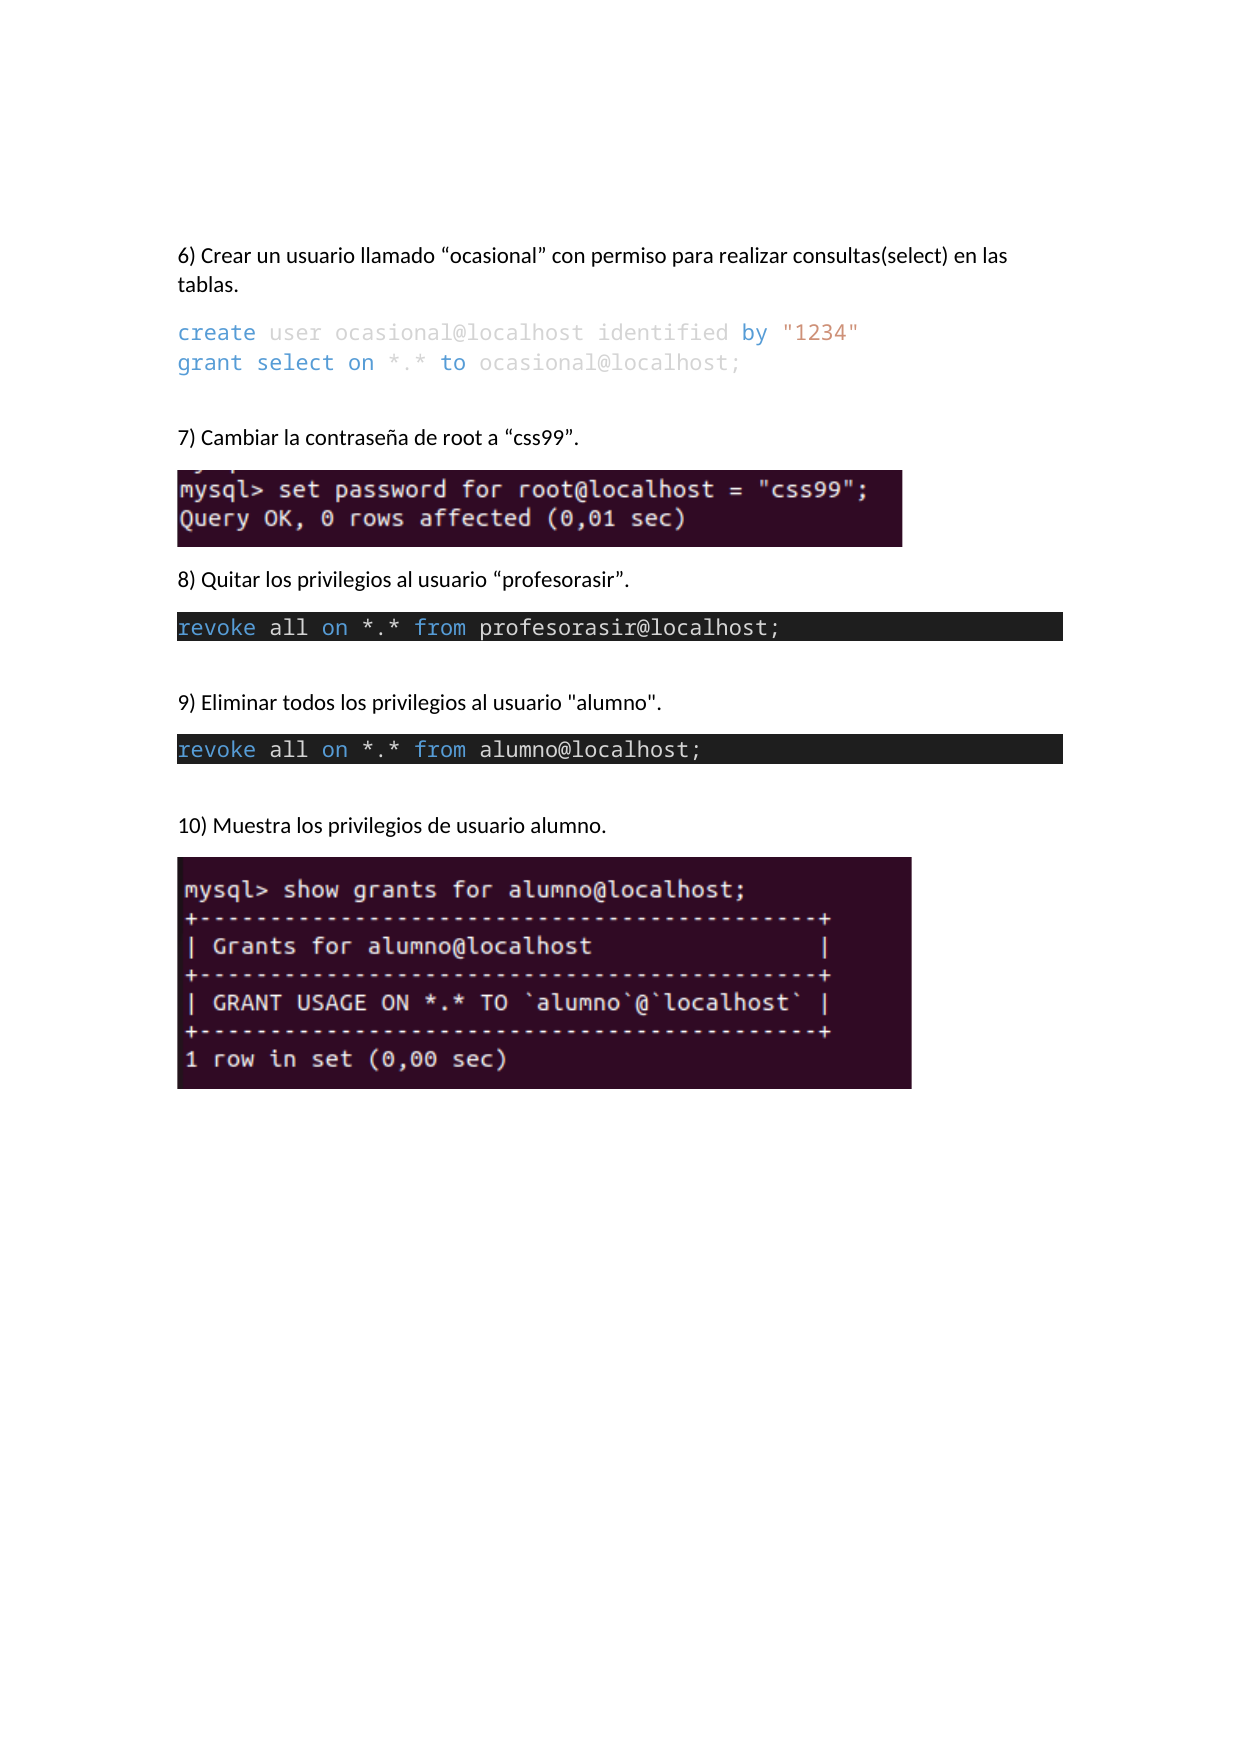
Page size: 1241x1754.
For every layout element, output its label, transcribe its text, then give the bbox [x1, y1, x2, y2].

text grant select on *.* to ocasional@localhost; [177, 347, 1063, 377]
text 6) Crear un usuario llamado “ocasional” con permiso para realizar consultas(select) en las tablas. [177, 241, 1063, 299]
text revoke all on *.* from profesorasir@localhost; [177, 612, 1063, 641]
text revoke all on *.* from alumno@localhost; [177, 734, 1063, 764]
text 8) Quitar los privilegios al usuario “profesorasir”. [177, 565, 1063, 593]
text create user ocasional@localhost identified by "1234" [177, 317, 1063, 347]
text 7) Cambiar la contraseña de root a “css99”. [177, 423, 1063, 451]
text 9) Eliminar todos los privilegios al usuario "alumno". [177, 688, 1063, 716]
text 10) Muestra los privilegios de usuario alumno. [177, 811, 1063, 839]
